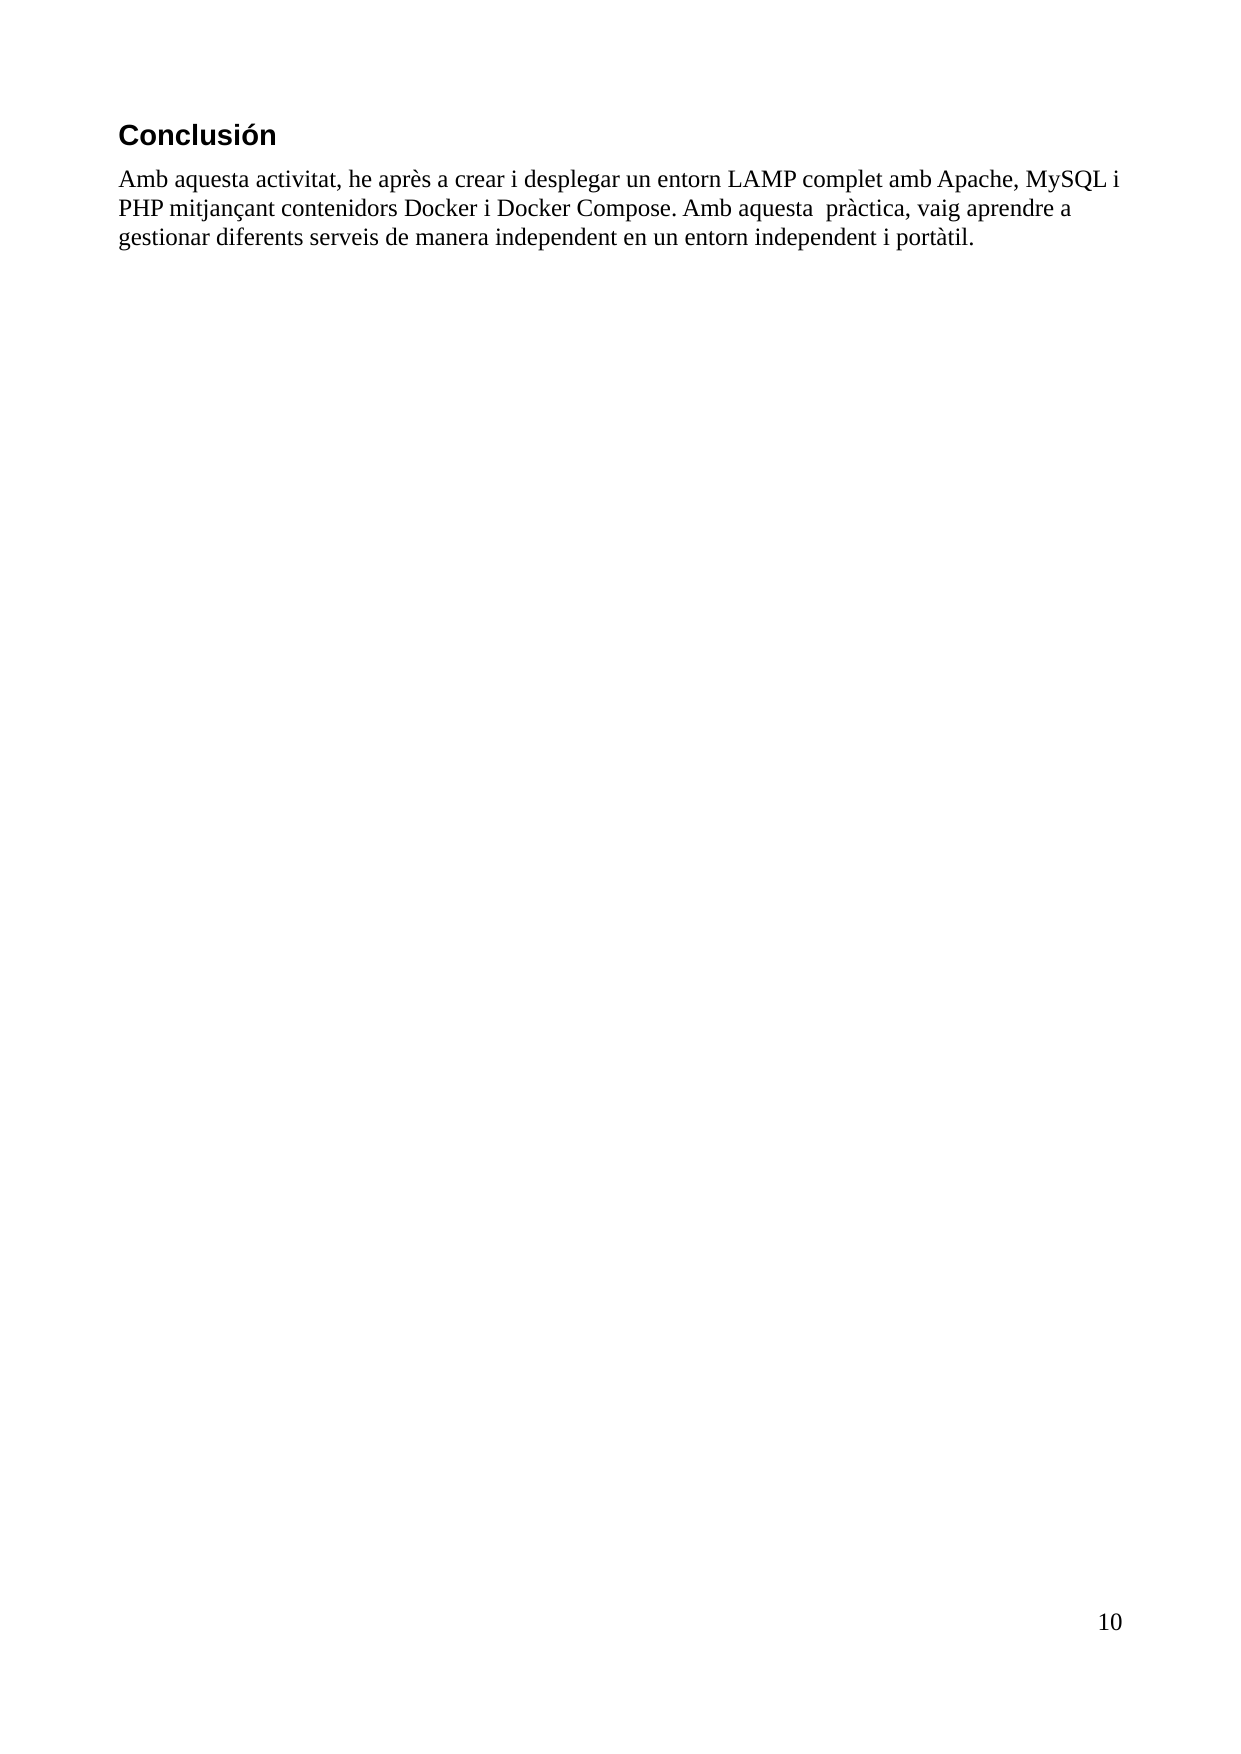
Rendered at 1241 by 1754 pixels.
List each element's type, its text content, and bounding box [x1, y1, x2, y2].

text Amb aquesta activitat, he après a crear i desplegar un entorn LAMP complet amb Apache, MySQL i PHP mitjançant contenidors Docker i Docker Compose. Amb aquesta pràctica, vaig aprendre a gestionar diferents serveis de manera independent en un entorn independent i portàtil. [118, 164, 1122, 250]
subtitle Conclusión [118, 118, 1122, 152]
